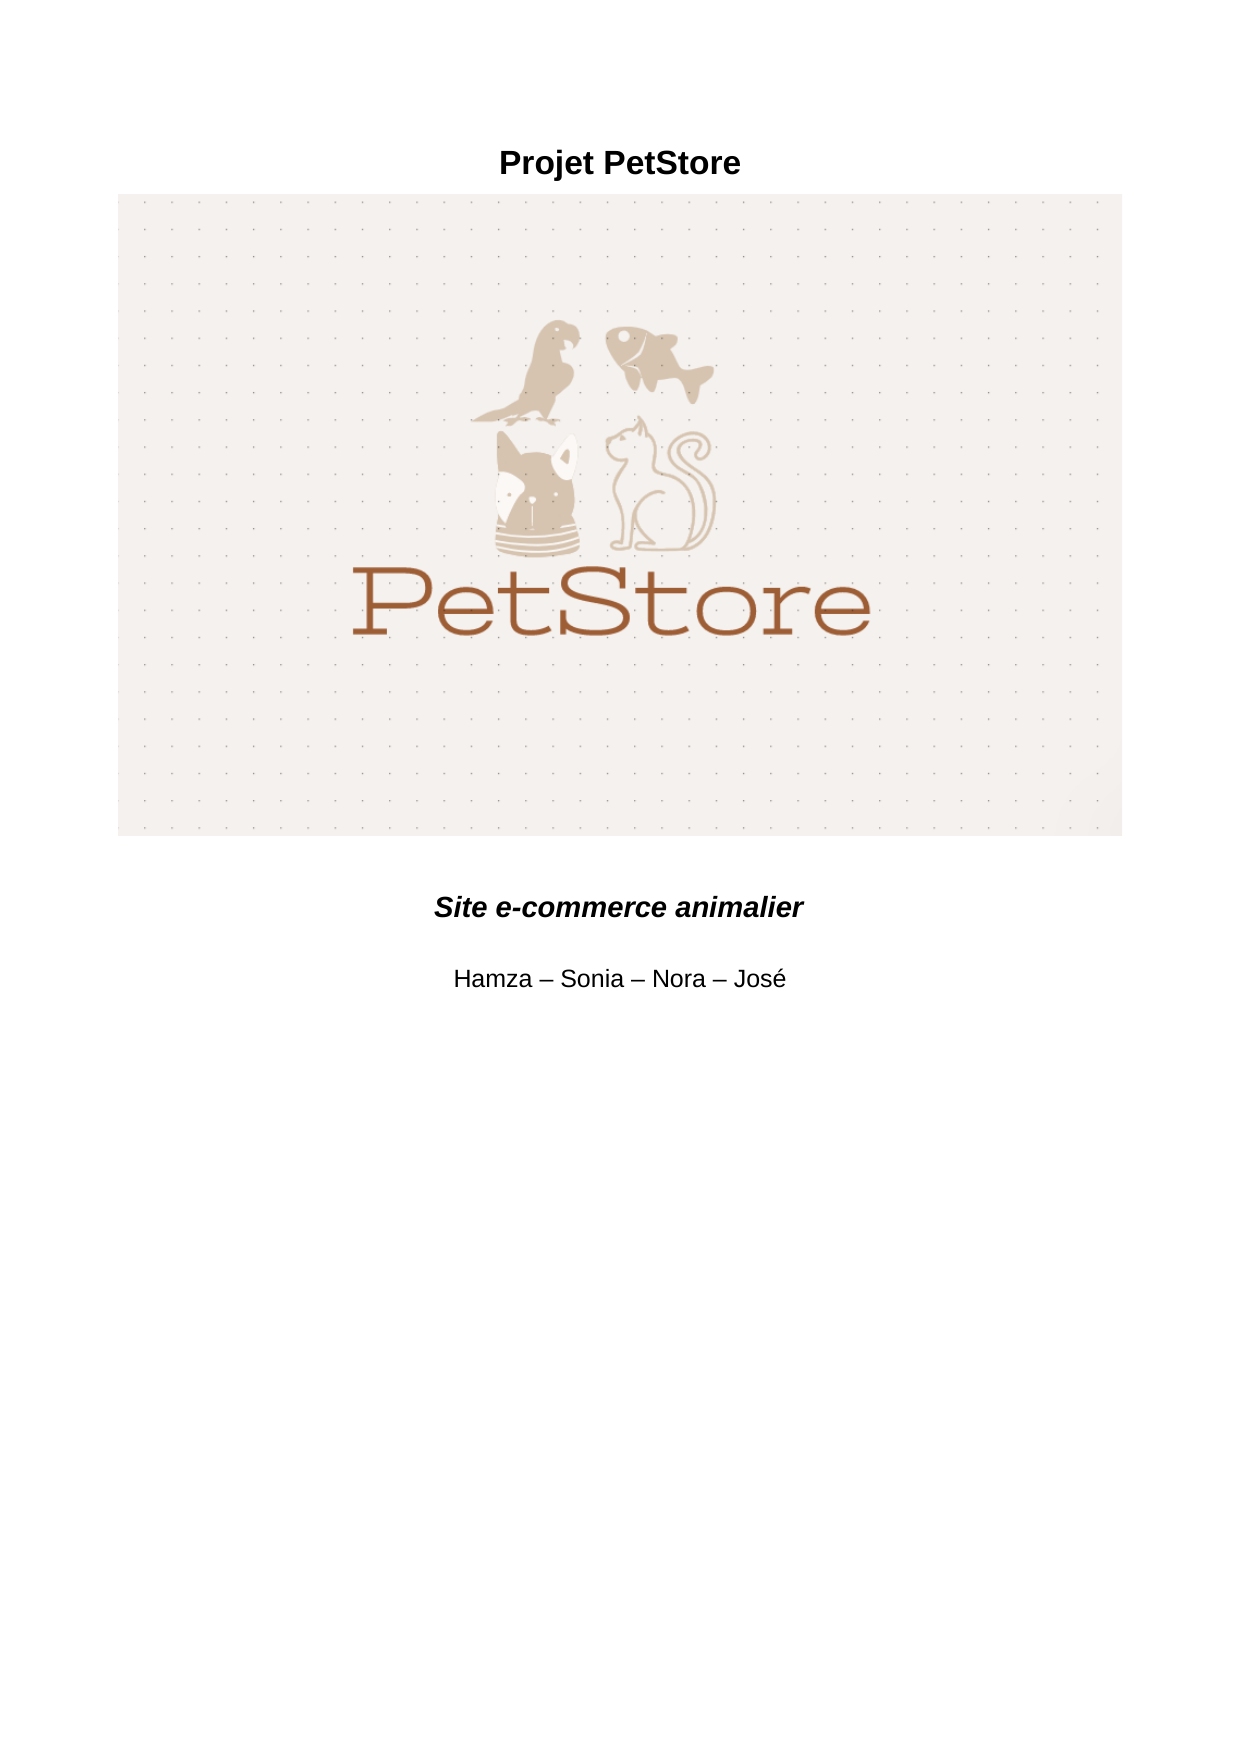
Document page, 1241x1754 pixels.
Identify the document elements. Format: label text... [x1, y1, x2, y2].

text Hamza – Sonia – Nora – José [118, 964, 1122, 993]
subtitle Projet PetStore [118, 143, 1122, 182]
subtitle Site e-commerce animalier [118, 890, 1122, 923]
picture [118, 194, 1123, 836]
